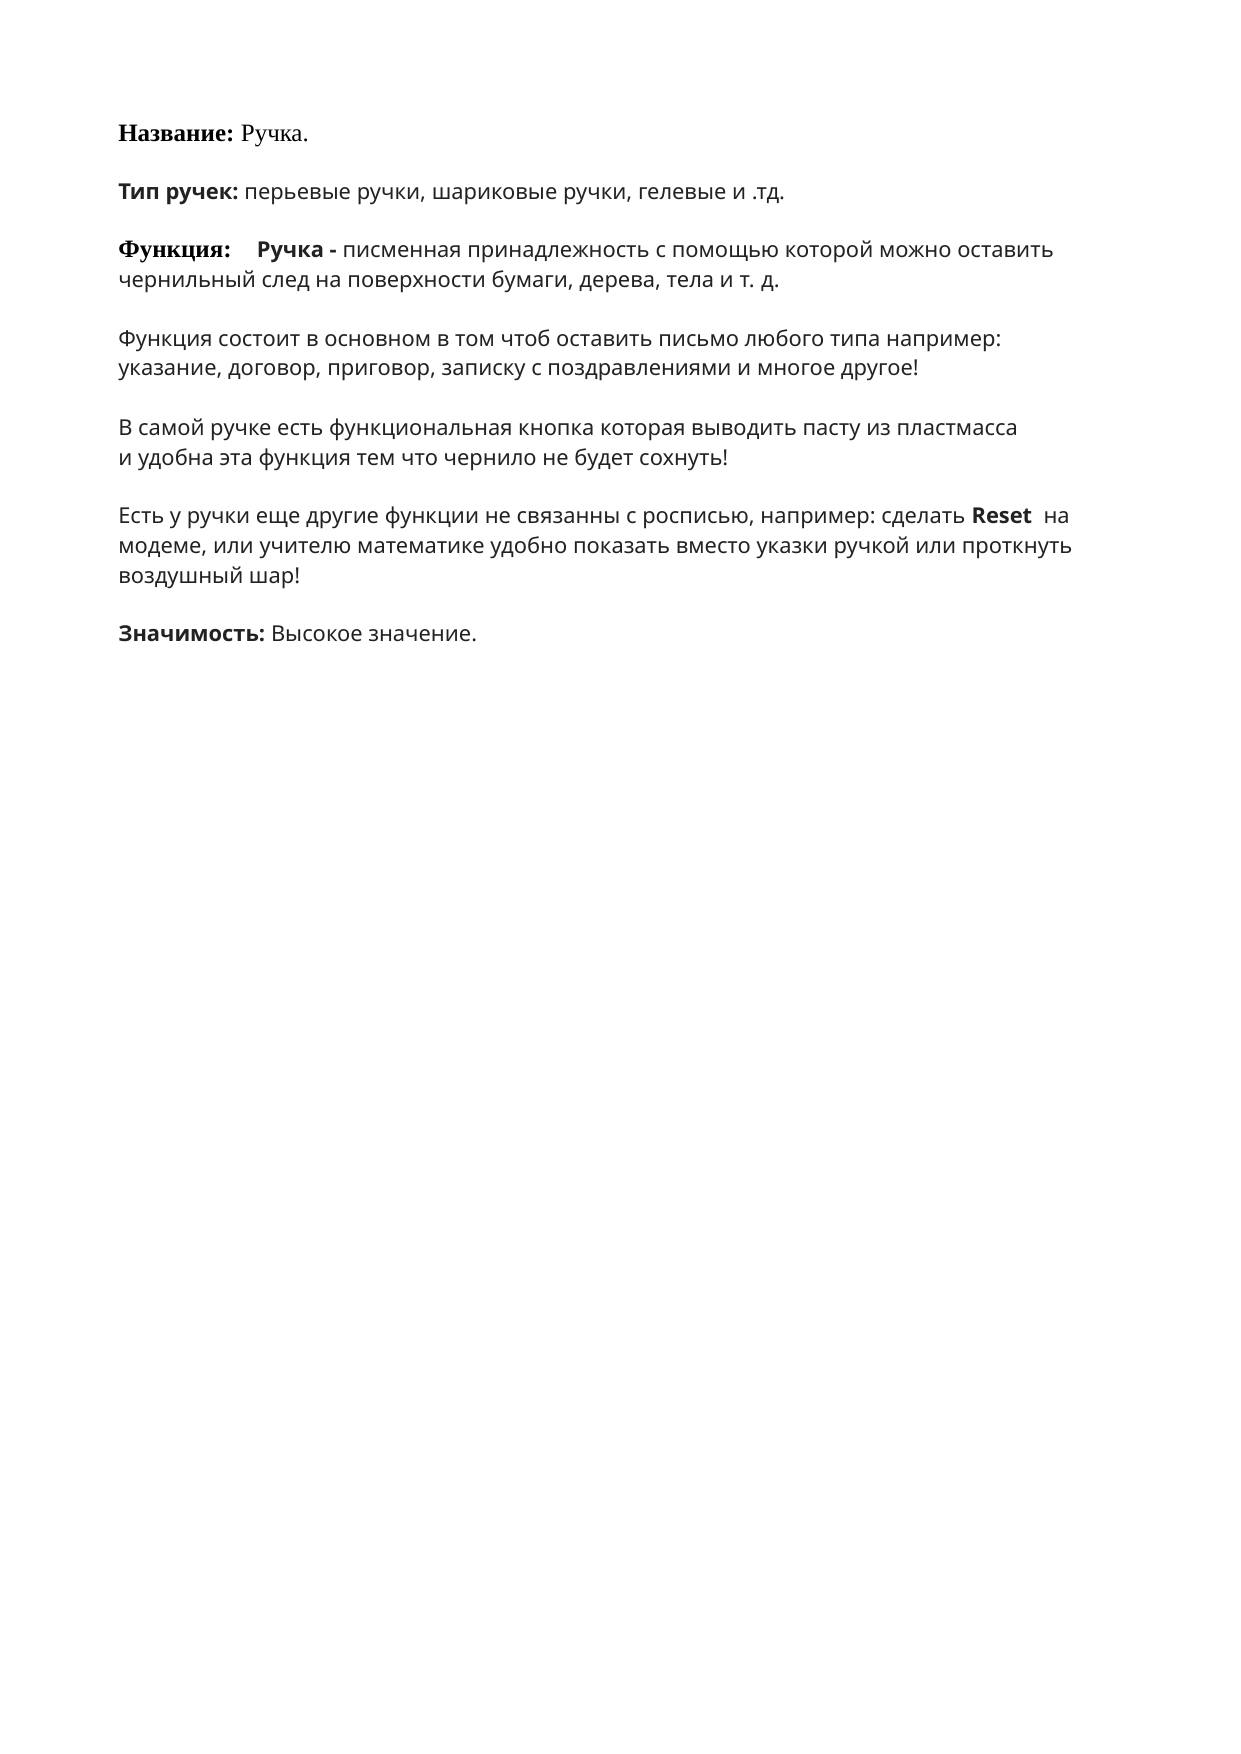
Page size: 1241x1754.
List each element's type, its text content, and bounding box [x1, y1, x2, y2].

text Функция состоит в основном в том чтоб оставить письмо любого типа например: [118, 322, 1122, 352]
text В самой ручке есть функциональная кнопка которая выводить пасту из пластмасса [118, 412, 1122, 442]
text Тип ручек: перьевые ручки, шариковые ручки, гелевые и .тд. [118, 176, 1122, 205]
text Название: Ручка. [118, 118, 1122, 147]
text Функция: Ручка - писменная принадлежность с помощью которой можно оставить чернильный след на поверхности бумаги, дерева, тела и т. д. [118, 234, 1122, 294]
text и удобна эта функция тем что чернило не будет сохнуть! [118, 442, 1122, 471]
text Есть у ручки еще другие функции не связанны с росписью, например: сделать Reset на модеме, или учителю математике удобно показать вместо указки ручкой или проткнуть воздушный шар! [118, 500, 1122, 589]
text указание, договор, приговор, записку с поздравлениями и многое другое! [118, 352, 1122, 382]
text Значимость: Высокое значение. [118, 618, 1122, 648]
